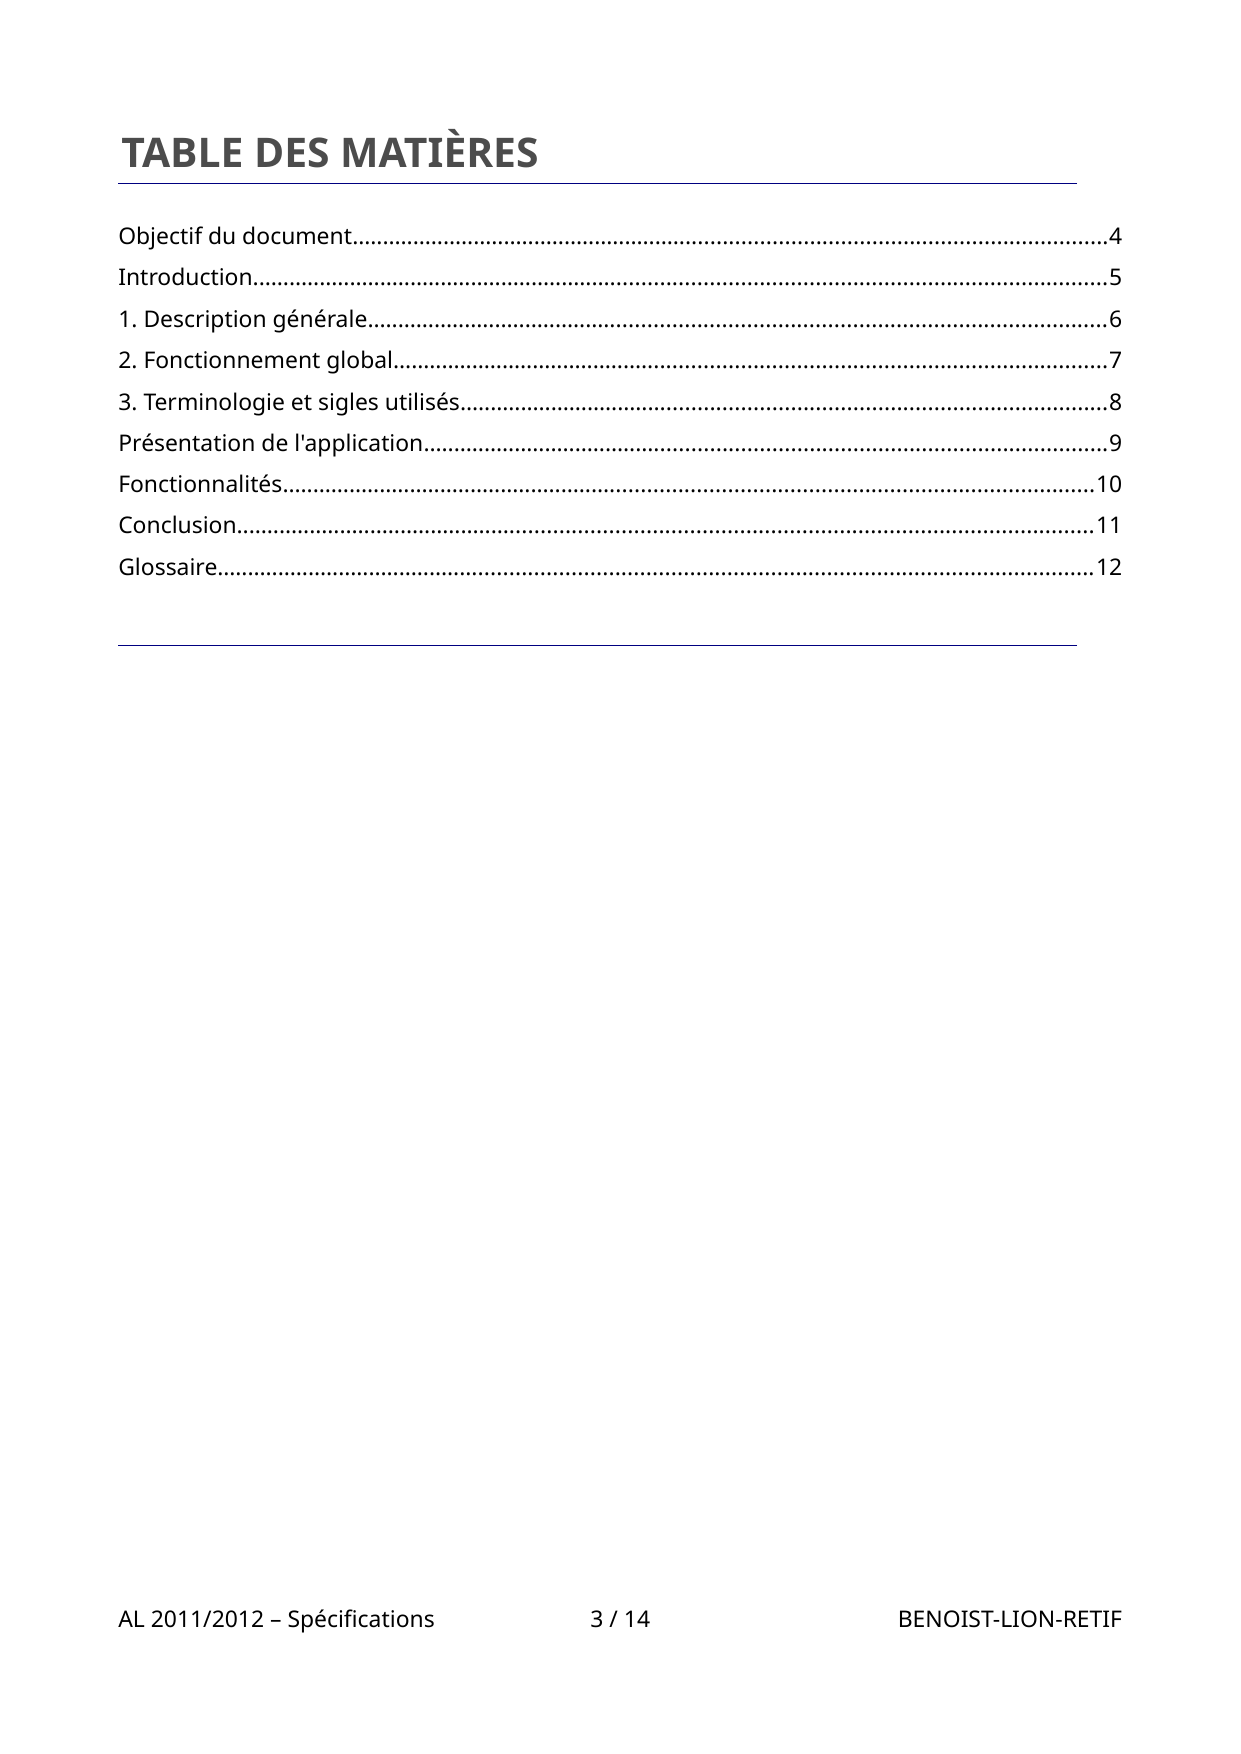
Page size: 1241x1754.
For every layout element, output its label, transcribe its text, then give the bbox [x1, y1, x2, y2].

text 2. Fonctionnement global 7 [118, 336, 1122, 377]
text Présentation de l'application 9 [118, 418, 1122, 459]
text 1. Description générale 6 [118, 294, 1122, 336]
text Introduction 5 [118, 253, 1122, 294]
text 3. Terminologie et sigles utilisés 8 [118, 377, 1122, 418]
text Glossaire 12 [118, 542, 1122, 584]
text Fonctionnalités 10 [118, 459, 1122, 501]
text Conclusion 11 [118, 501, 1122, 542]
text Objectif du document 4 [118, 211, 1122, 253]
subtitle Table des matières [118, 121, 1077, 183]
